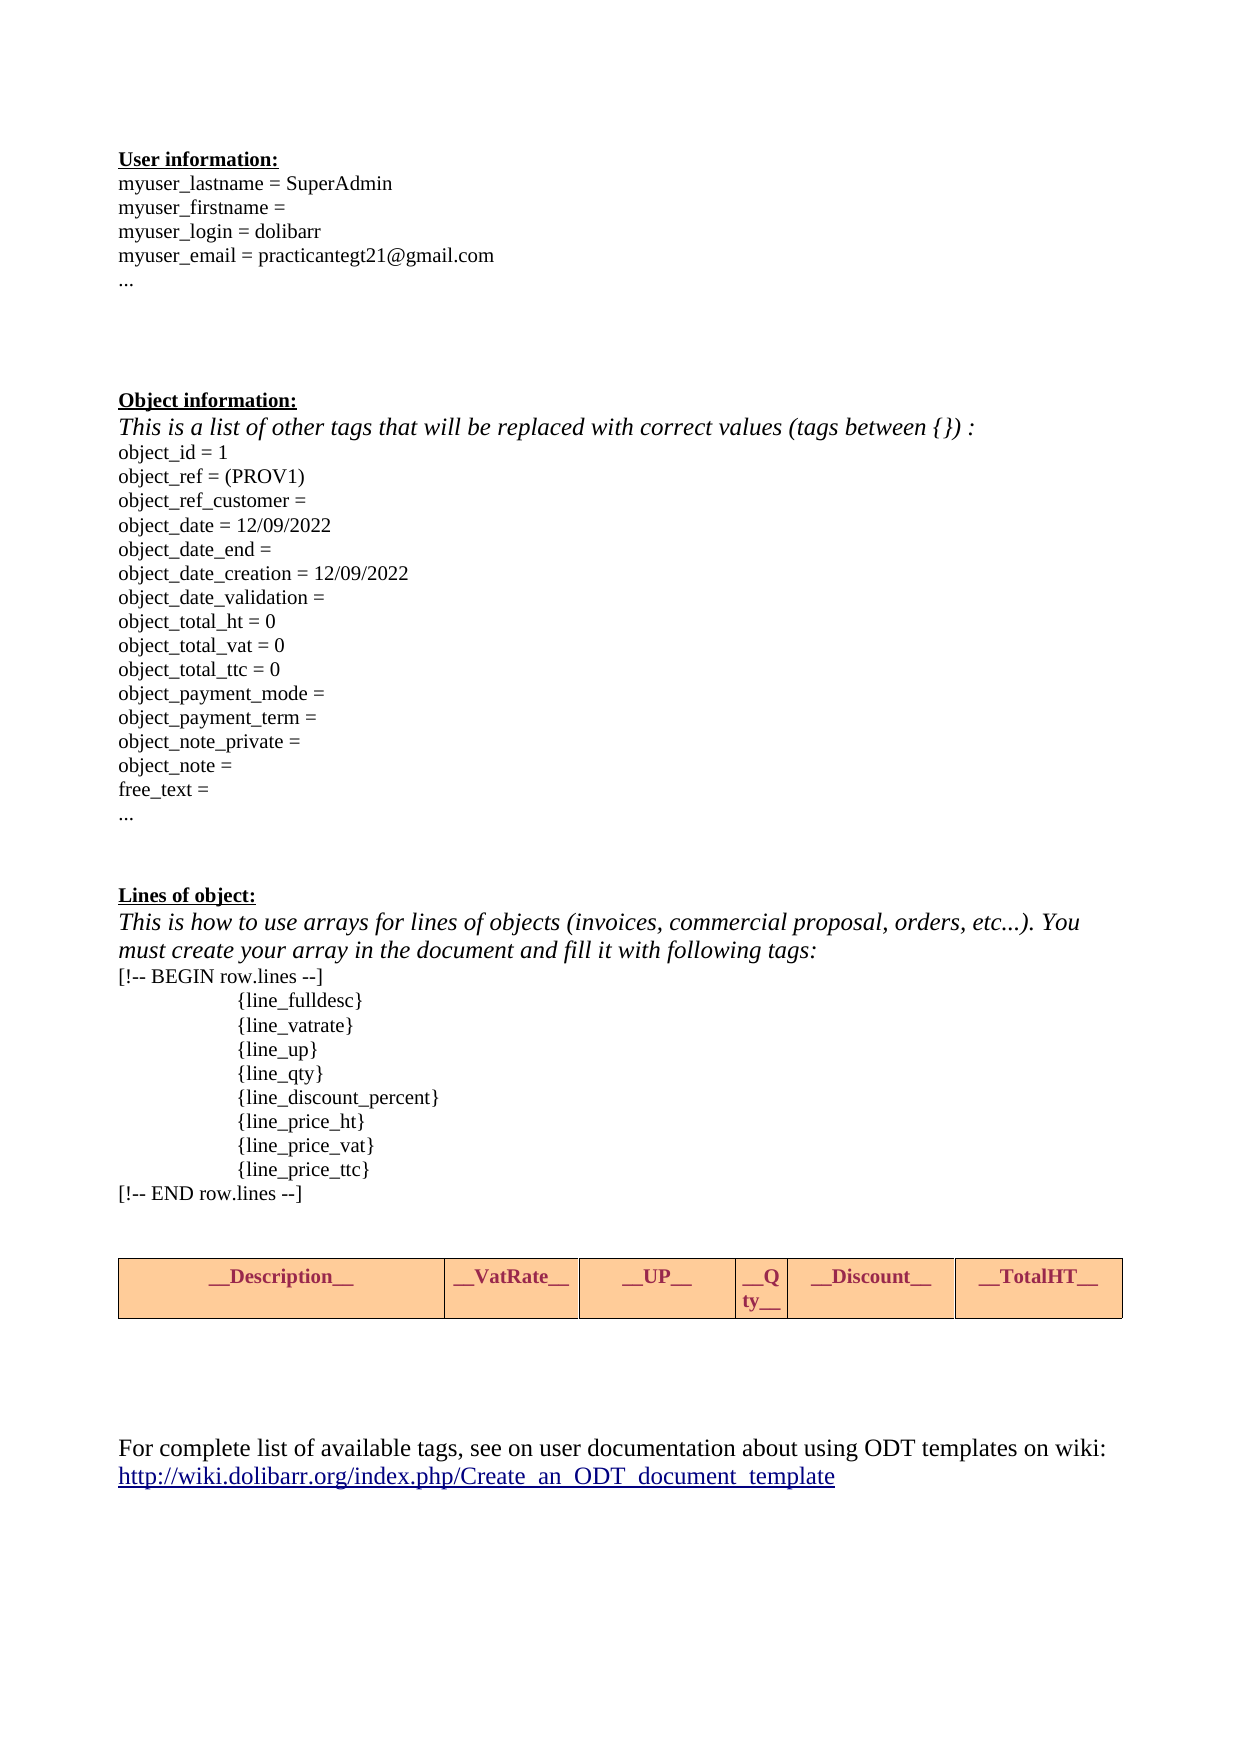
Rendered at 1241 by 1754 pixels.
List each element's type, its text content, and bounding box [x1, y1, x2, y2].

text {line_price_ttc} [118, 1157, 1122, 1181]
text ... [118, 267, 1122, 291]
text object_date = 12/09/2022 [118, 512, 1122, 537]
text object_note_private = [118, 729, 1122, 753]
text {line_qty} [118, 1061, 1122, 1085]
text {line_discount_percent} [118, 1085, 1122, 1109]
text For complete list of available tags, see on user documentation about using ODT templates on wiki: [118, 1433, 1122, 1461]
text object_payment_mode = [118, 681, 1122, 705]
text User information: [118, 147, 1122, 171]
text {line_price_ht} [118, 1109, 1122, 1133]
table_header __Description__ [119, 1259, 444, 1318]
text {line_price_vat} [118, 1133, 1122, 1157]
text free_text = [118, 777, 1122, 801]
table_header __Discount__ [788, 1259, 954, 1318]
table_header __Qty__ [736, 1259, 787, 1318]
text object_ref_customer = [118, 488, 1122, 512]
text object_date_end = [118, 537, 1122, 561]
table_header __TotalHT__ [956, 1259, 1122, 1318]
text {line_up} [118, 1037, 1122, 1061]
text {line_vatrate} [118, 1012, 1122, 1037]
text [!-- BEGIN row.lines --] [118, 964, 1122, 988]
text myuser_firstname = [118, 195, 1122, 219]
text object_payment_term = [118, 705, 1122, 729]
text object_total_vat = 0 [118, 633, 1122, 657]
text [!-- END row.lines --] [118, 1181, 1122, 1205]
text object_id = 1 [118, 440, 1122, 464]
text myuser_lastname = SuperAdmin [118, 171, 1122, 195]
text myuser_email = practicantegt21@gmail.com [118, 243, 1122, 267]
text This is how to use arrays for lines of objects (invoices, commercial proposal, orders, etc...). You must create your array in the document and fill it with following tags: [118, 907, 1122, 964]
text object_date_creation = 12/09/2022 [118, 561, 1122, 585]
text http://wiki.dolibarr.org/index.php/Create_an_ODT_document_template [118, 1461, 1122, 1490]
table_header __UP__ [580, 1259, 735, 1318]
text Lines of object: [118, 883, 1122, 907]
text myuser_login = dolibarr [118, 219, 1122, 243]
text Object information: [118, 387, 1122, 412]
table_header __VatRate__ [445, 1259, 578, 1318]
text object_date_validation = [118, 585, 1122, 609]
text ... [118, 801, 1122, 825]
text This is a list of other tags that will be replaced with correct values (tags between {}) : [118, 412, 1122, 440]
text object_total_ht = 0 [118, 609, 1122, 633]
text object_note = [118, 753, 1122, 777]
text {line_fulldesc} [118, 988, 1122, 1012]
text object_ref = (PROV1) [118, 464, 1122, 488]
text object_total_ttc = 0 [118, 657, 1122, 681]
